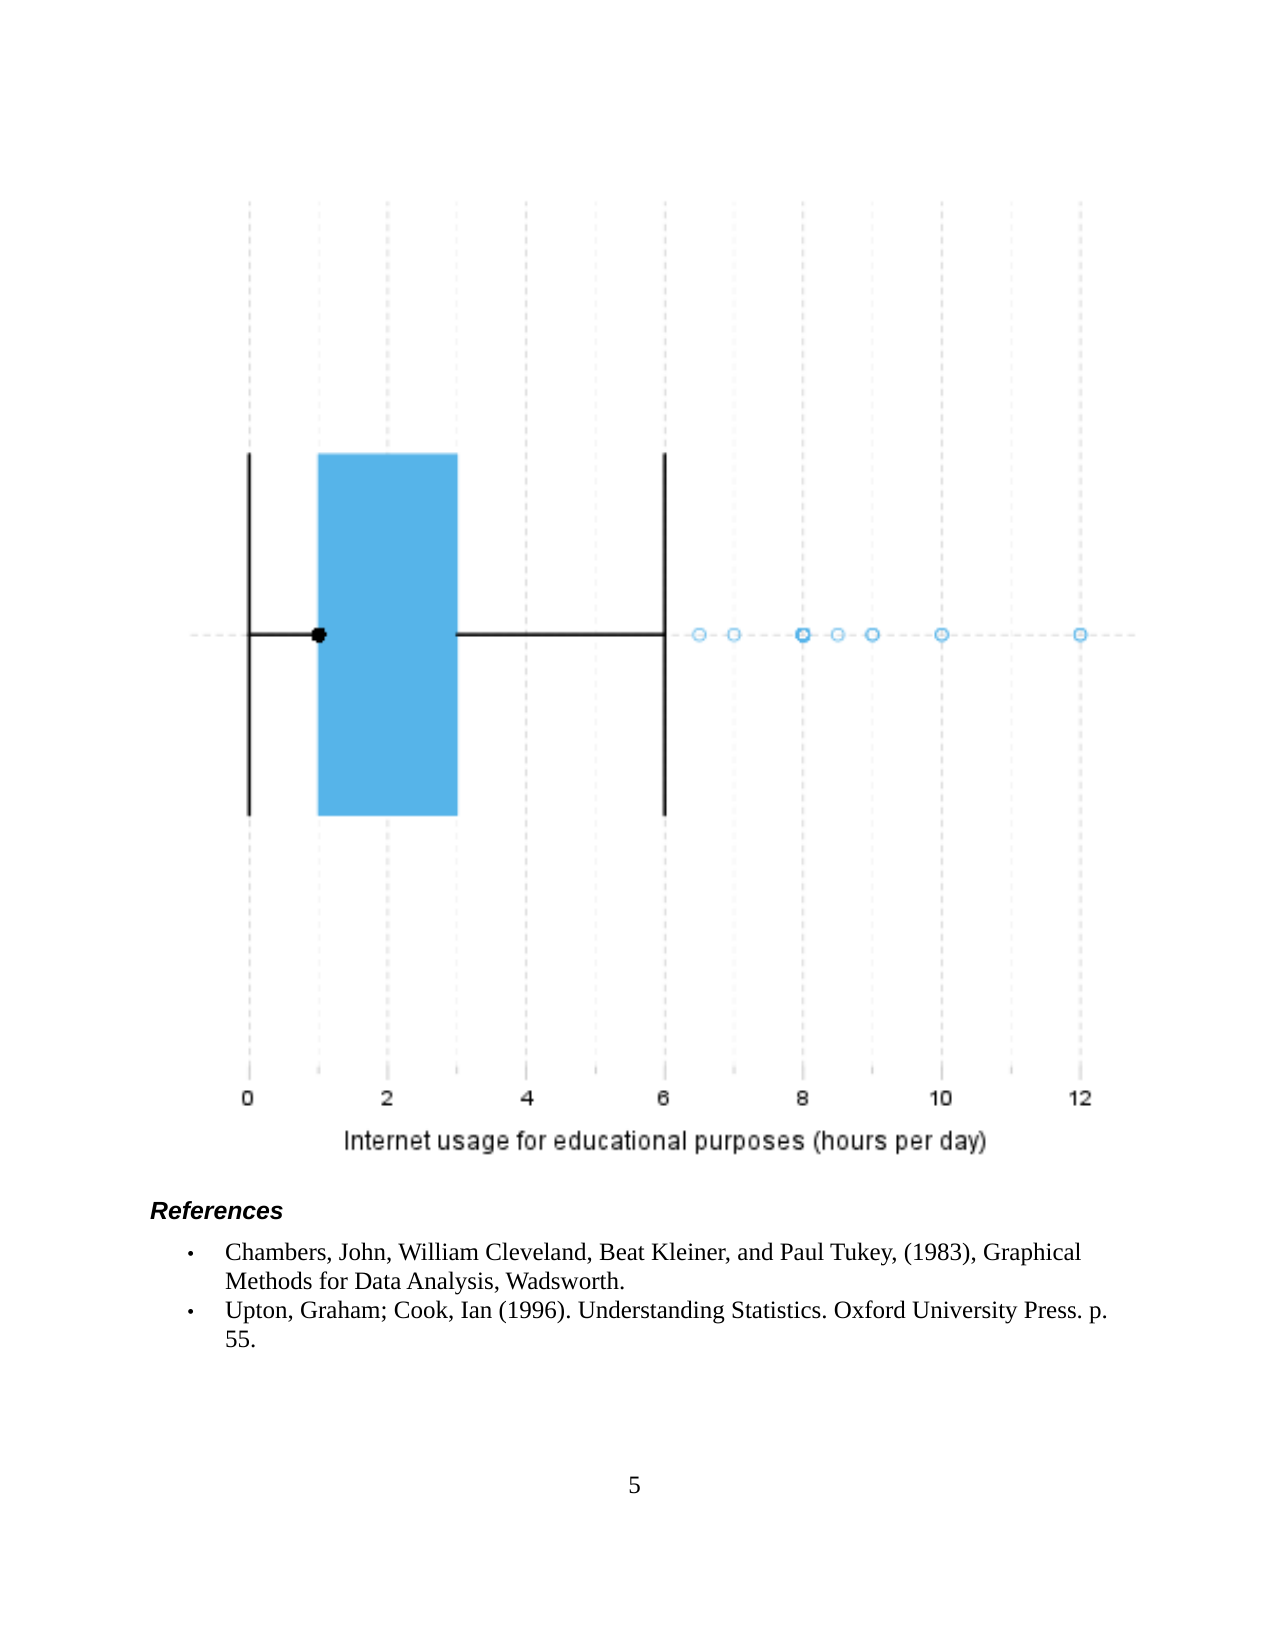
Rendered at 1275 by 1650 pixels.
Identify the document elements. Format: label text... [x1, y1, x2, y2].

subtitle References [150, 1196, 1125, 1225]
picture [150, 150, 1163, 1163]
list Upton, Graham; Cook, Ian (1996). Understanding Statistics. Oxford University Press. p. 55. [187, 1295, 1125, 1352]
list Chambers, John, William Cleveland, Beat Kleiner, and Paul Tukey, (1983), Graphical Methods for Data Analysis, Wadsworth. [187, 1237, 1125, 1295]
